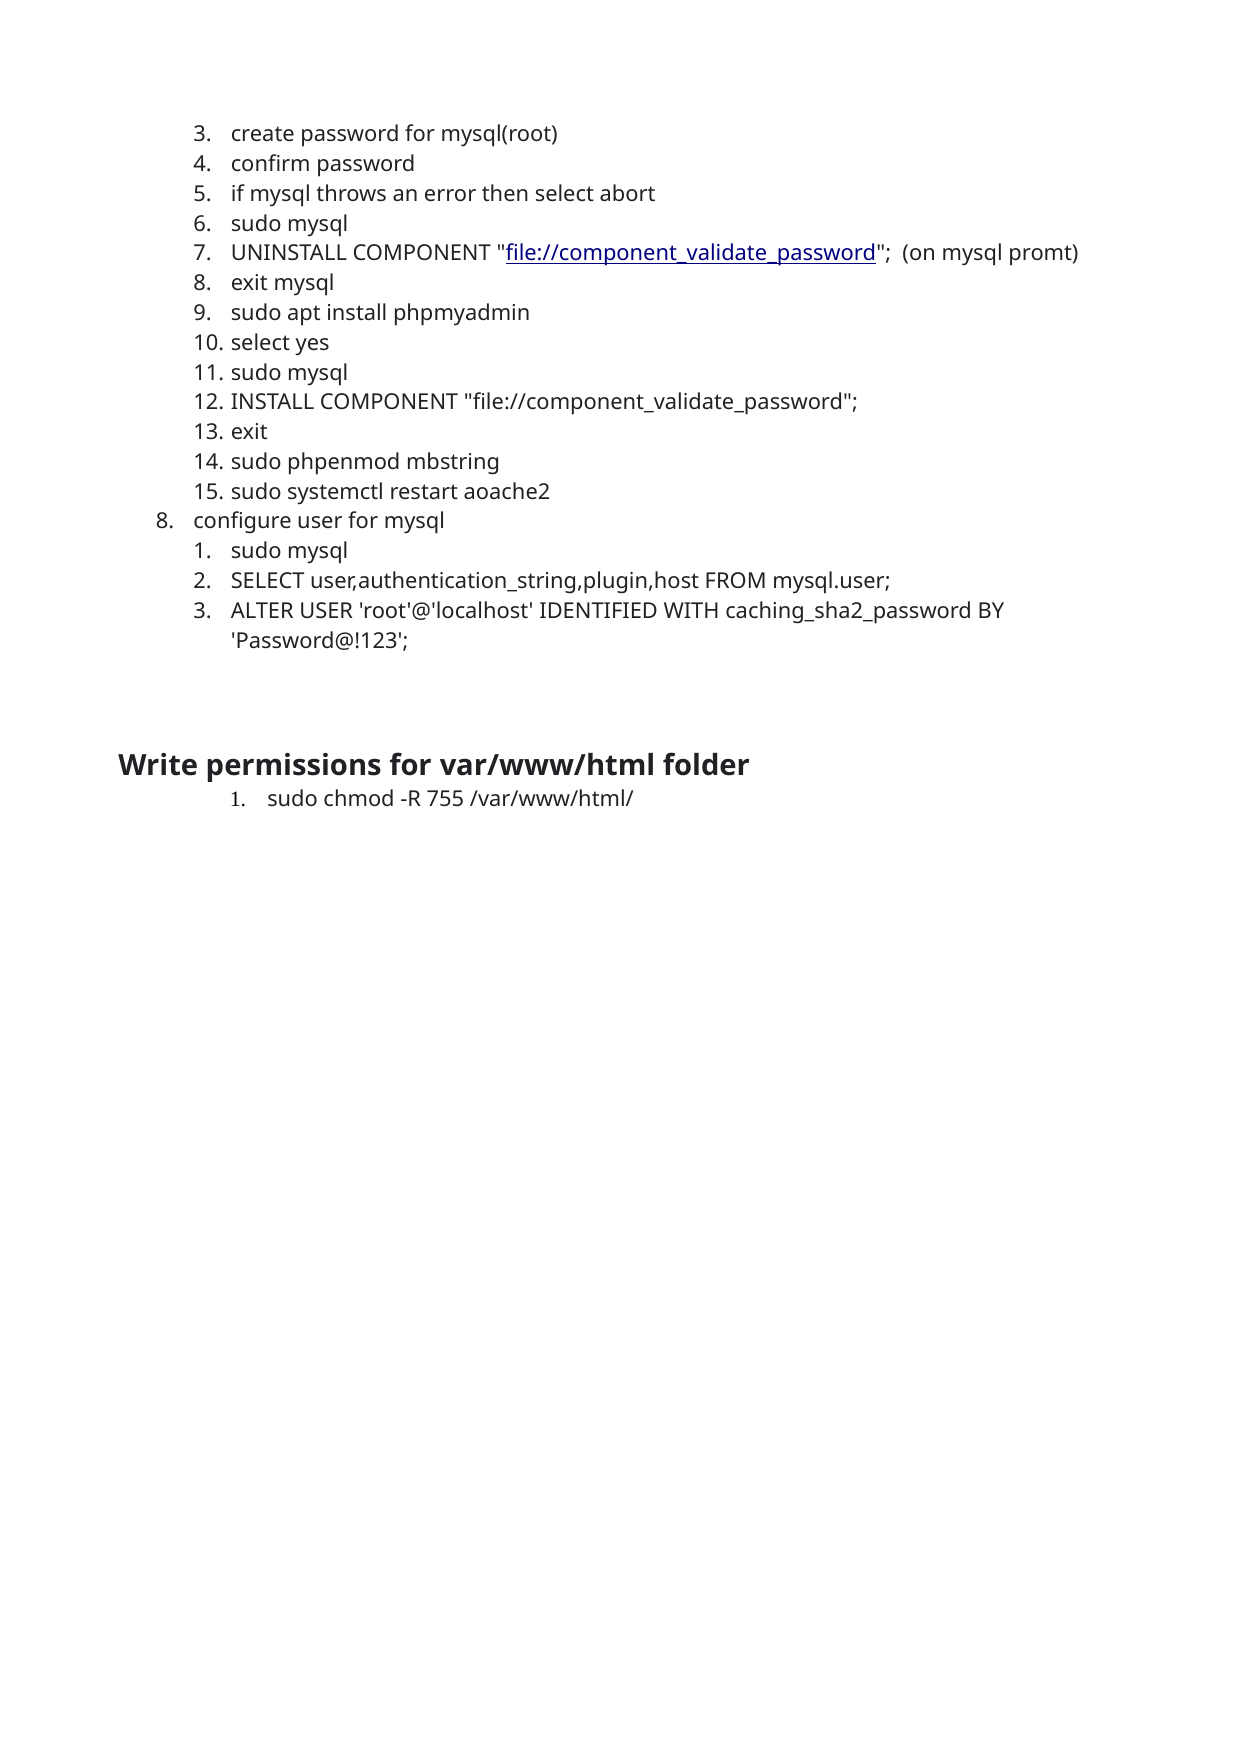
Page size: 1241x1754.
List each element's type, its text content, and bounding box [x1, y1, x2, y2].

list sudo phpenmod mbstring [193, 446, 1122, 476]
list sudo systemctl restart aoache2 [193, 476, 1122, 505]
list sudo mysql [193, 535, 1122, 565]
list SELECT user,authentication_string,plugin,host FROM mysql.user; [193, 565, 1122, 595]
list sudo mysql [193, 356, 1122, 386]
list if mysql throws an error then select abort [193, 178, 1122, 207]
list exit [193, 416, 1122, 446]
list create password for mysql(root) [193, 118, 1122, 148]
list INSTALL COMPONENT "file://component_validate_password"; [193, 386, 1122, 416]
list sudo chmod -R 755 /var/www/html/ [229, 783, 1122, 813]
list select yes [193, 327, 1122, 356]
list exit mysql [193, 267, 1122, 297]
list configure user for mysql [156, 505, 1122, 535]
list sudo apt install phpmyadmin [193, 297, 1122, 327]
list UNINSTALL COMPONENT "file://component_validate_password"; (on mysql promt) [193, 237, 1122, 267]
text Write permissions for var/www/html folder [118, 744, 1122, 783]
list sudo mysql [193, 207, 1122, 237]
list confirm password [193, 148, 1122, 178]
list ALTER USER 'root'@'localhost' IDENTIFIED WITH caching_sha2_password BY 'Password@!123'; [193, 595, 1122, 654]
